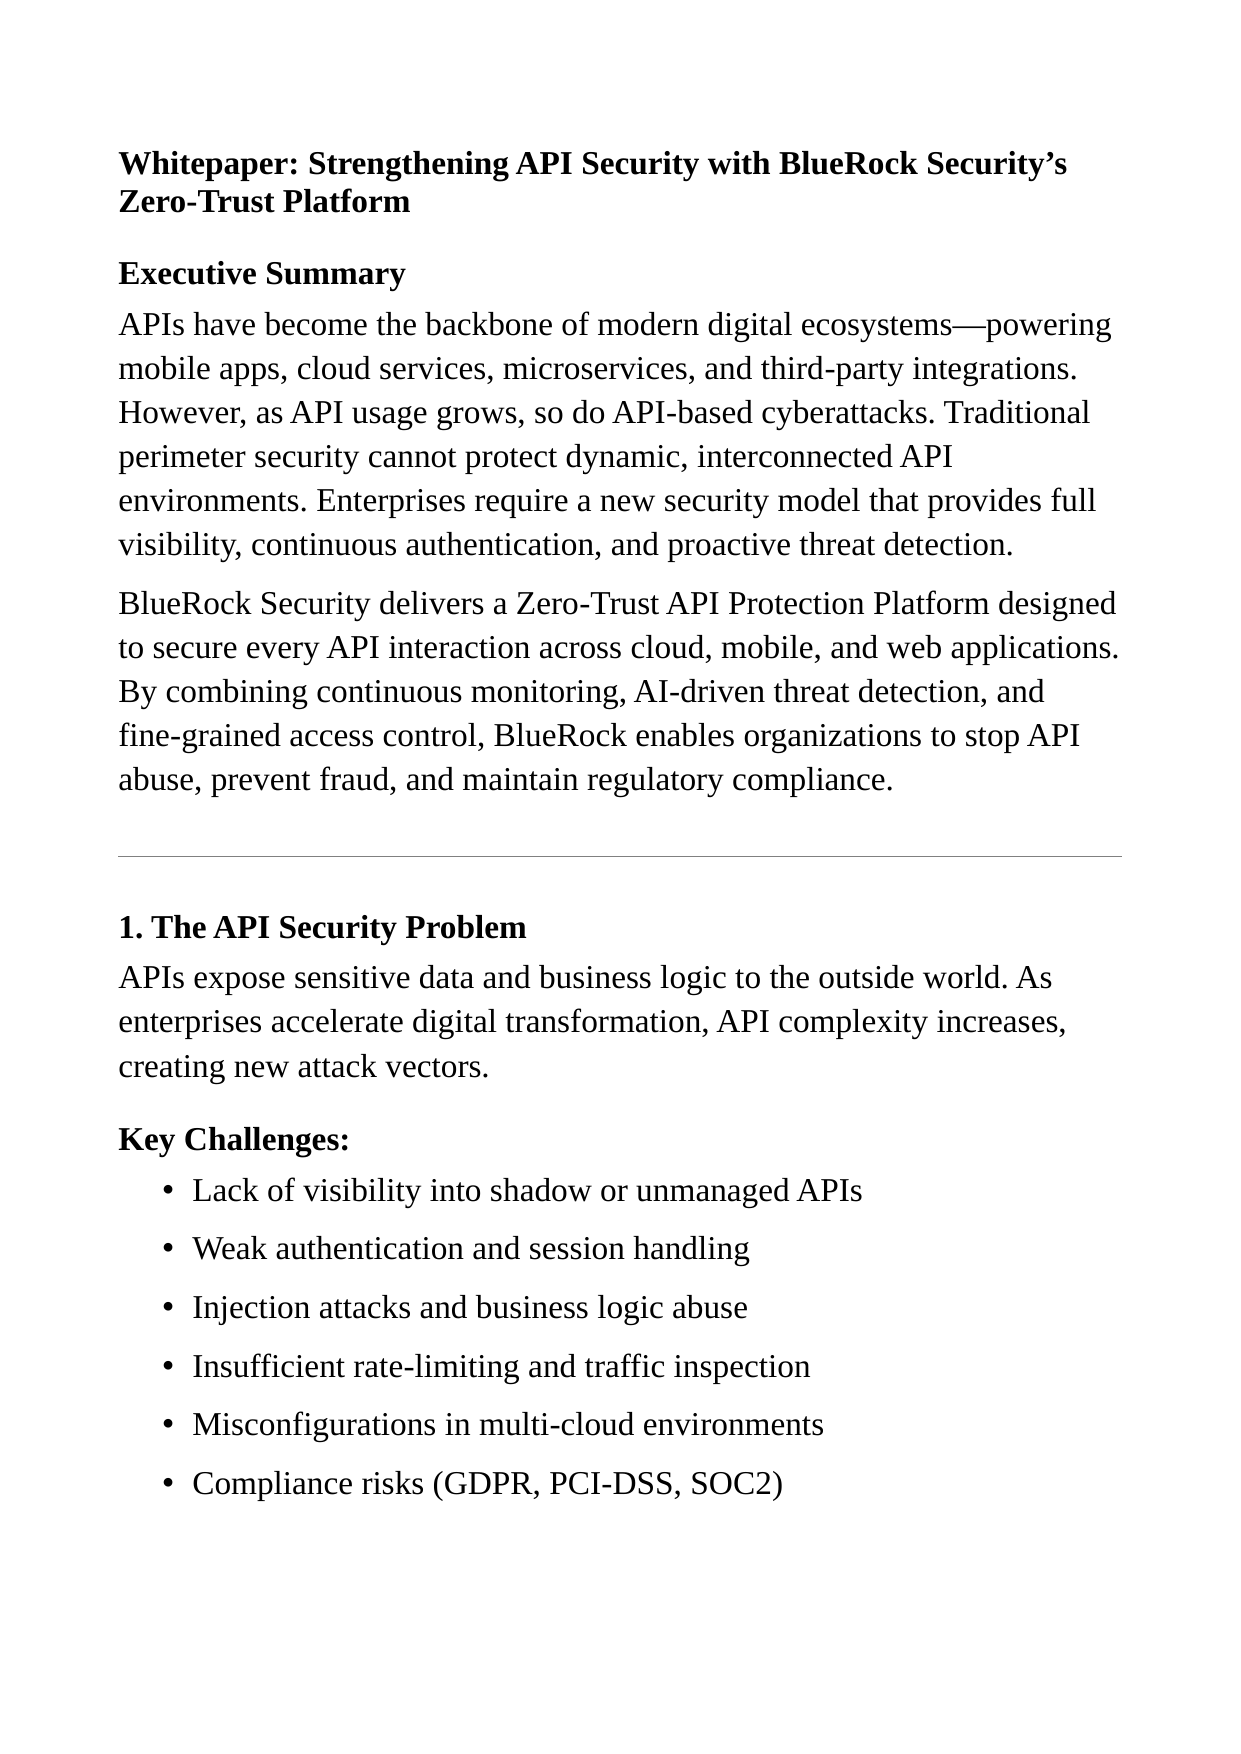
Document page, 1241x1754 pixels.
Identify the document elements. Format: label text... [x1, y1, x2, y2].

subtitle Whitepaper: Strengthening API Security with BlueRock Security’s Zero‑Trust Platform [118, 143, 1122, 220]
list Weak authentication and session handling [162, 1228, 1122, 1267]
list Insufficient rate‑limiting and traffic inspection [162, 1346, 1122, 1384]
subtitle Key Challenges: [118, 1119, 1122, 1157]
subtitle Executive Summary [118, 253, 1122, 291]
text BlueRock Security delivers a Zero‑Trust API Protection Platform designed to secure every API interaction across cloud, mobile, and web applications. By combining continuous monitoring, AI‑driven threat detection, and fine‑grained access control, BlueRock enables organizations to stop API abuse, prevent fraud, and maintain regulatory compliance. [118, 583, 1122, 797]
text APIs have become the backbone of modern digital ecosystems—powering mobile apps, cloud services, microservices, and third‑party integrations. However, as API usage grows, so do API‑based cyberattacks. Traditional perimeter security cannot protect dynamic, interconnected API environments. Enterprises require a new security model that provides full visibility, continuous authentication, and proactive threat detection. [118, 304, 1122, 563]
list Compliance risks (GDPR, PCI‑DSS, SOC2) [162, 1463, 1122, 1501]
list Injection attacks and business logic abuse [162, 1287, 1122, 1326]
text APIs expose sensitive data and business logic to the outside world. As enterprises accelerate digital transformation, API complexity increases, creating new attack vectors. [118, 958, 1122, 1084]
subtitle 1. The API Security Problem [118, 907, 1122, 945]
list Lack of visibility into shadow or unmanaged APIs [162, 1170, 1122, 1208]
list Misconfigurations in multi‑cloud environments [162, 1404, 1122, 1443]
